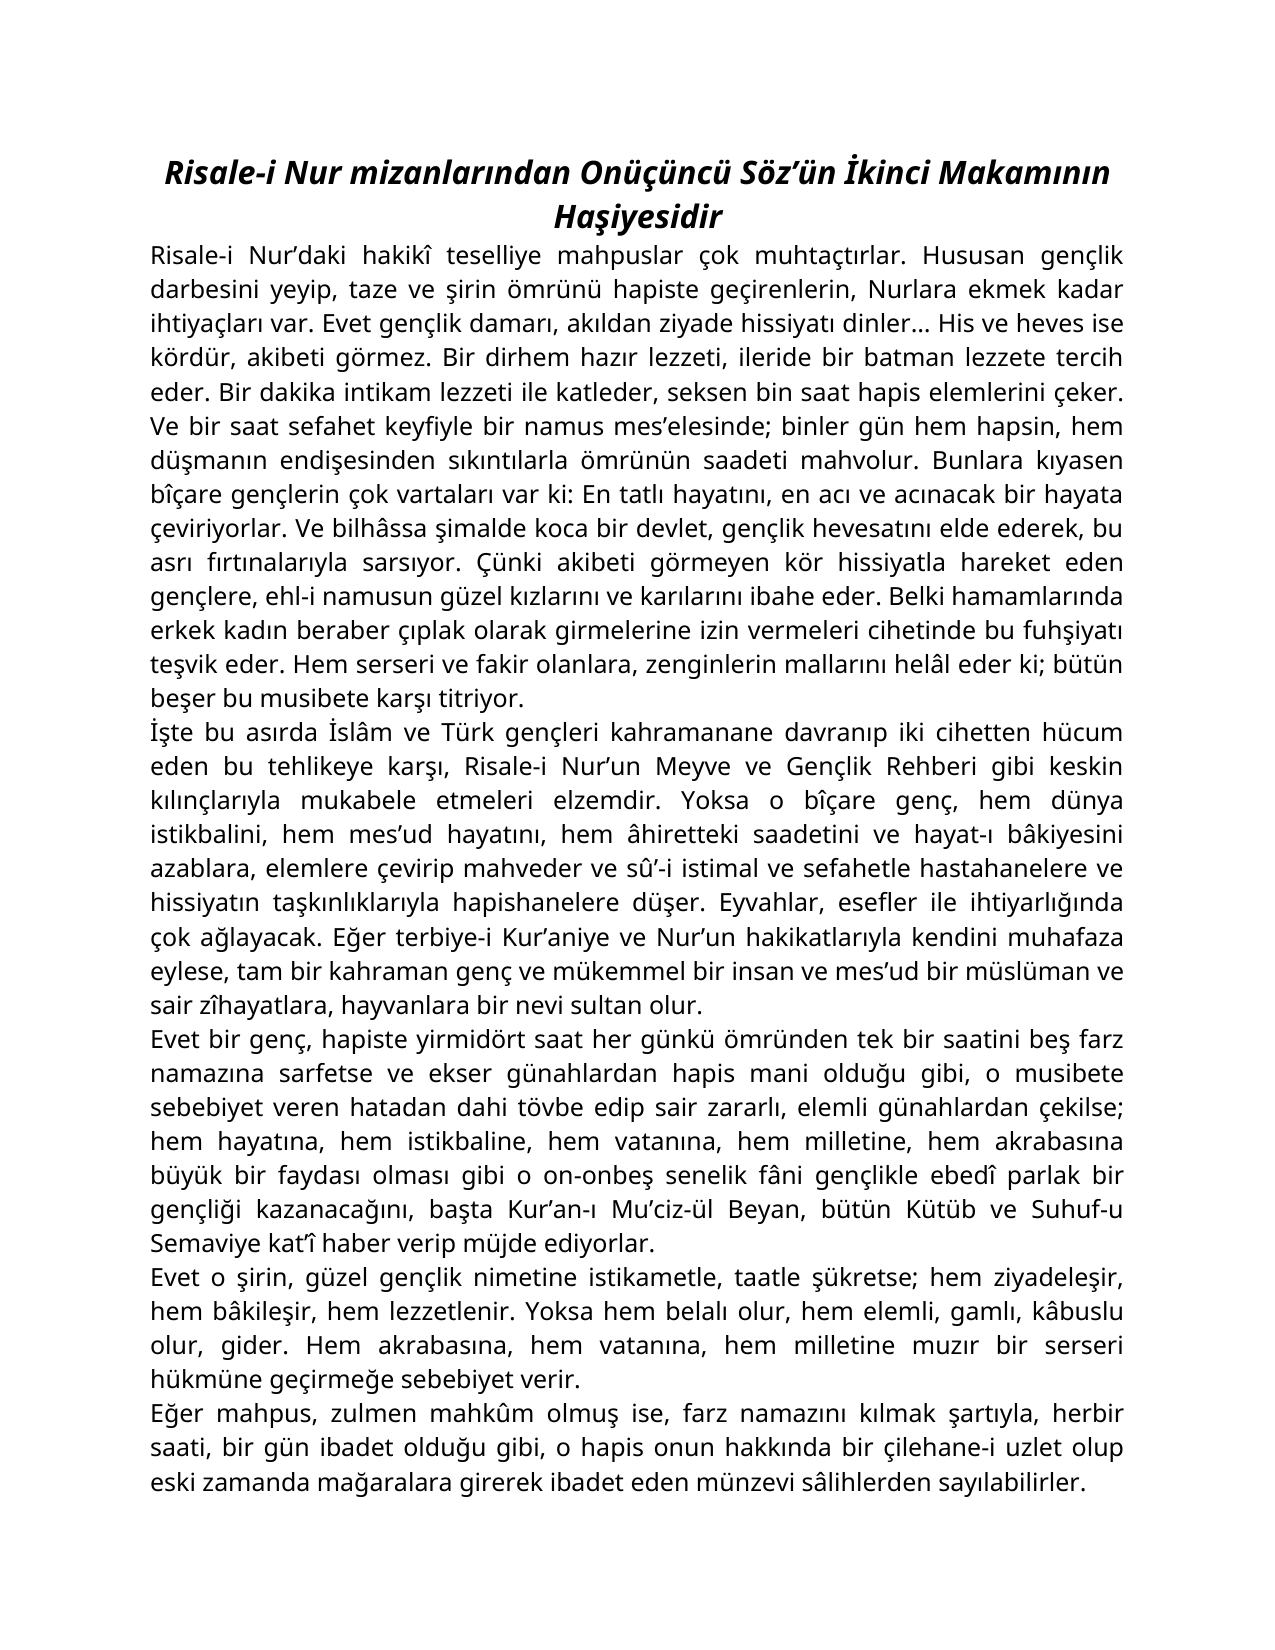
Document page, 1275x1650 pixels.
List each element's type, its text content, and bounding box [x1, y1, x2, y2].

text Eğer mahpus, zulmen mahkûm olmuş ise, farz namazını kılmak şartıyla, herbir saati, bir gün ibadet olduğu gibi, o hapis onun hakkında bir çilehane-i uzlet olup eski zamanda mağaralara girerek ibadet eden münzevi sâlihlerden sayılabilirler. [150, 1396, 1125, 1498]
text Risale-i Nur’daki hakikî teselliye mahpuslar çok muhtaçtırlar. Hususan gençlik darbesini yeyip, taze ve şirin ömrünü hapiste geçirenlerin, Nurlara ekmek kadar ihtiyaçları var. Evet gençlik damarı, akıldan ziyade hissiyatı dinler… His ve heves ise kördür, akibeti görmez. Bir dirhem hazır lezzeti, ileride bir batman lezzete tercih eder. Bir dakika intikam lezzeti ile katleder, seksen bin saat hapis elemlerini çeker. Ve bir saat sefahet keyfiyle bir namus mes’elesinde; binler gün hem hapsin, hem düşmanın endişesinden sıkıntılarla ömrünün saadeti mahvolur. Bunlara kıyasen bîçare gençlerin çok vartaları var ki: En tatlı hayatını, en acı ve acınacak bir hayata çeviriyorlar. Ve bilhâssa şimalde koca bir devlet, gençlik hevesatını elde ederek, bu asrı fırtınalarıyla sarsıyor. Çünki akibeti görmeyen kör hissiyatla hareket eden gençlere, ehl-i namusun güzel kızlarını ve karılarını ibahe eder. Belki hamamlarında erkek kadın beraber çıplak olarak girmelerine izin vermeleri cihetinde bu fuhşiyatı teşvik eder. Hem serseri ve fakir olanlara, zenginlerin mallarını helâl eder ki; bütün beşer bu musibete karşı titriyor. [150, 238, 1125, 715]
subtitle Risale-i Nur mizanlarından Onüçüncü Söz’ün İkinci Makamının Haşiyesidir [150, 150, 1125, 238]
text Evet o şirin, güzel gençlik nimetine istikametle, taatle şükretse; hem ziyadeleşir, hem bâkileşir, hem lezzetlenir. Yoksa hem belalı olur, hem elemli, gamlı, kâbuslu olur, gider. Hem akrabasına, hem vatanına, hem milletine muzır bir serseri hükmüne geçirmeğe sebebiyet verir. [150, 1260, 1125, 1396]
text Evet bir genç, hapiste yirmidört saat her günkü ömründen tek bir saatini beş farz namazına sarfetse ve ekser günahlardan hapis mani olduğu gibi, o musibete sebebiyet veren hatadan dahi tövbe edip sair zararlı, elemli günahlardan çekilse; hem hayatına, hem istikbaline, hem vatanına, hem milletine, hem akrabasına büyük bir faydası olması gibi o on-onbeş senelik fâni gençlikle ebedî parlak bir gençliği kazanacağını, başta Kur’an-ı Mu’ciz-ül Beyan, bütün Kütüb ve Suhuf-u Semaviye kat’î haber verip müjde ediyorlar. [150, 1021, 1125, 1260]
text İşte bu asırda İslâm ve Türk gençleri kahramanane davranıp iki cihetten hücum eden bu tehlikeye karşı, Risale-i Nur’un Meyve ve Gençlik Rehberi gibi keskin kılınçlarıyla mukabele etmeleri elzemdir. Yoksa o bîçare genç, hem dünya istikbalini, hem mes’ud hayatını, hem âhiretteki saadetini ve hayat-ı bâkiyesini azablara, elemlere çevirip mahveder ve sû’-i istimal ve sefahetle hastahanelere ve hissiyatın taşkınlıklarıyla hapishanelere düşer. Eyvahlar, esefler ile ihtiyarlığında çok ağlayacak. Eğer terbiye-i Kur’aniye ve Nur’un hakikatlarıyla kendini muhafaza eylese, tam bir kahraman genç ve mükemmel bir insan ve mes’ud bir müslüman ve sair zîhayatlara, hayvanlara bir nevi sultan olur. [150, 715, 1125, 1021]
